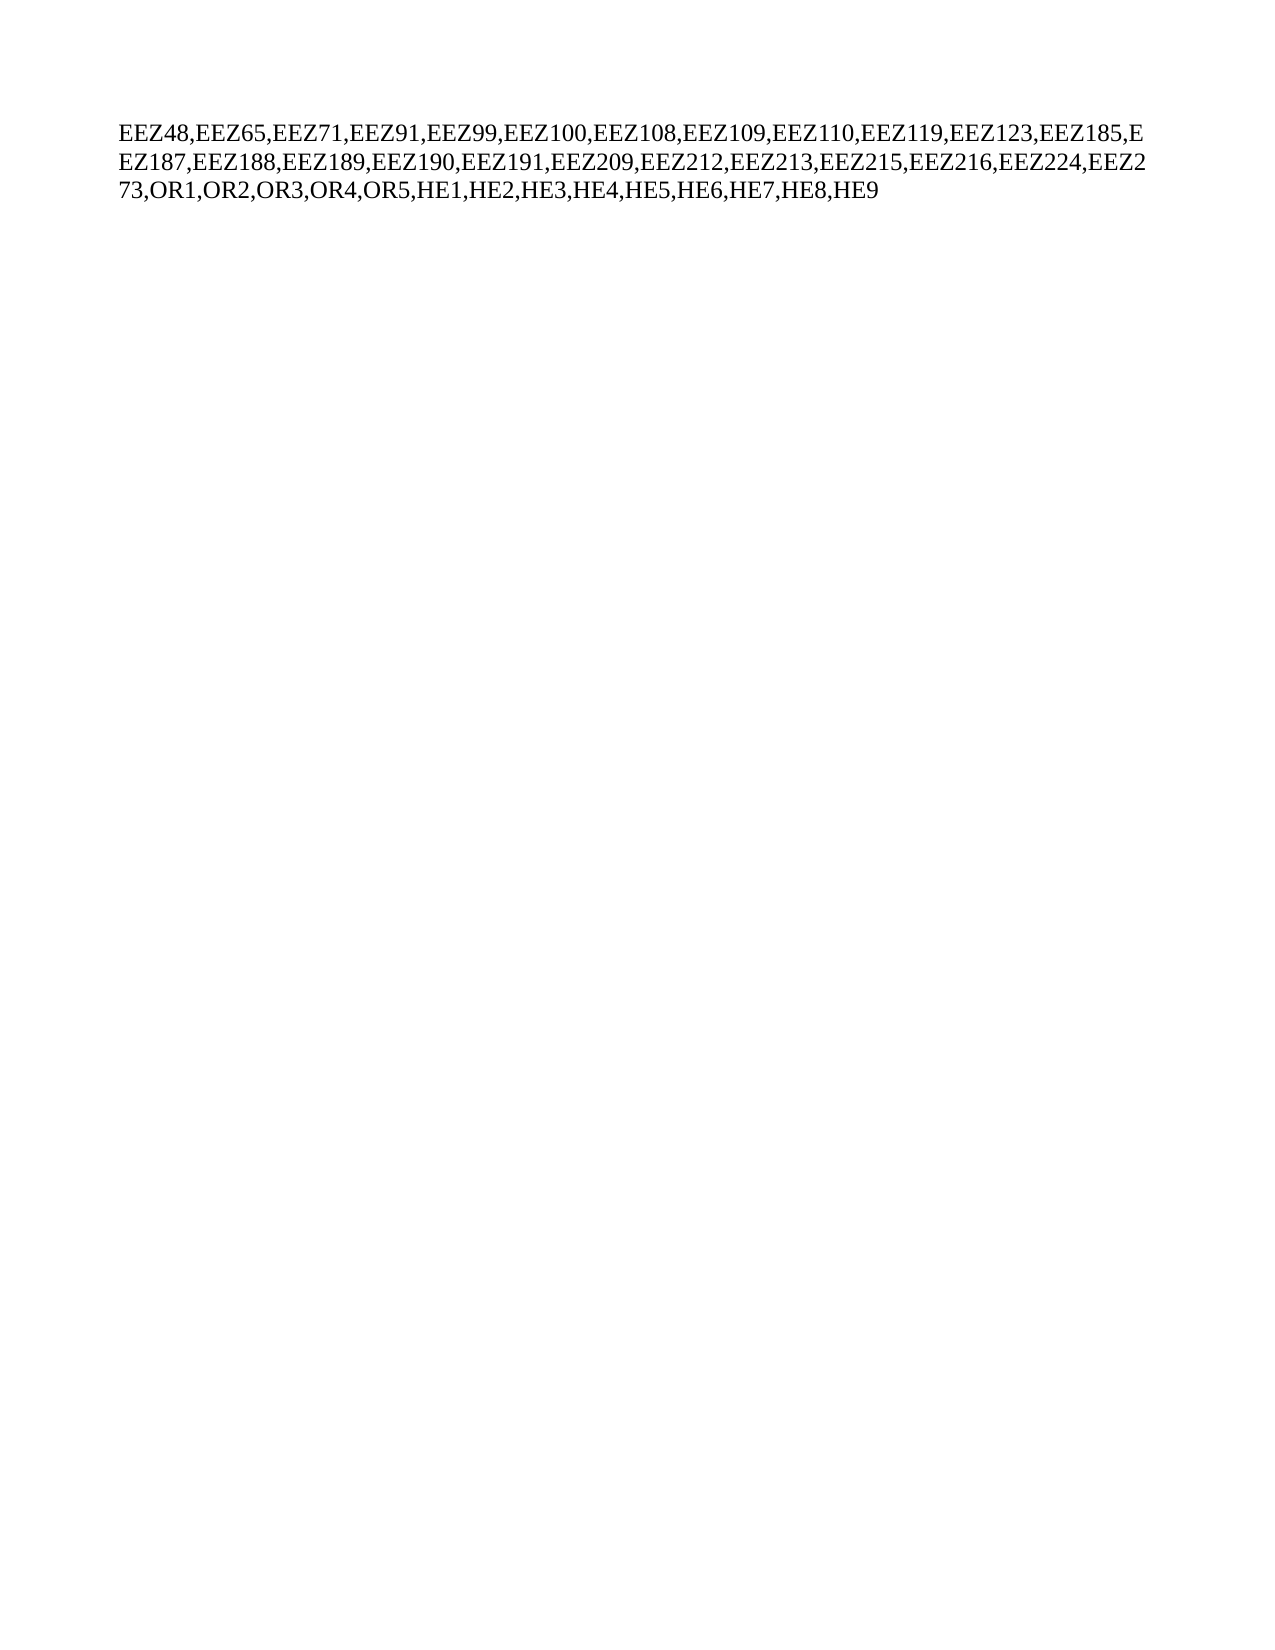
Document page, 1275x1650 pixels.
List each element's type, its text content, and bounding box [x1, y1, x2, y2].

text EEZ48,EEZ65,EEZ71,EEZ91,EEZ99,EEZ100,EEZ108,EEZ109,EEZ110,EEZ119,EEZ123,EEZ185,EEZ187,EEZ188,EEZ189,EEZ190,EEZ191,EEZ209,EEZ212,EEZ213,EEZ215,EEZ216,EEZ224,EEZ273,OR1,OR2,OR3,OR4,OR5,HE1,HE2,HE3,HE4,HE5,HE6,HE7,HE8,HE9 [118, 118, 1157, 204]
